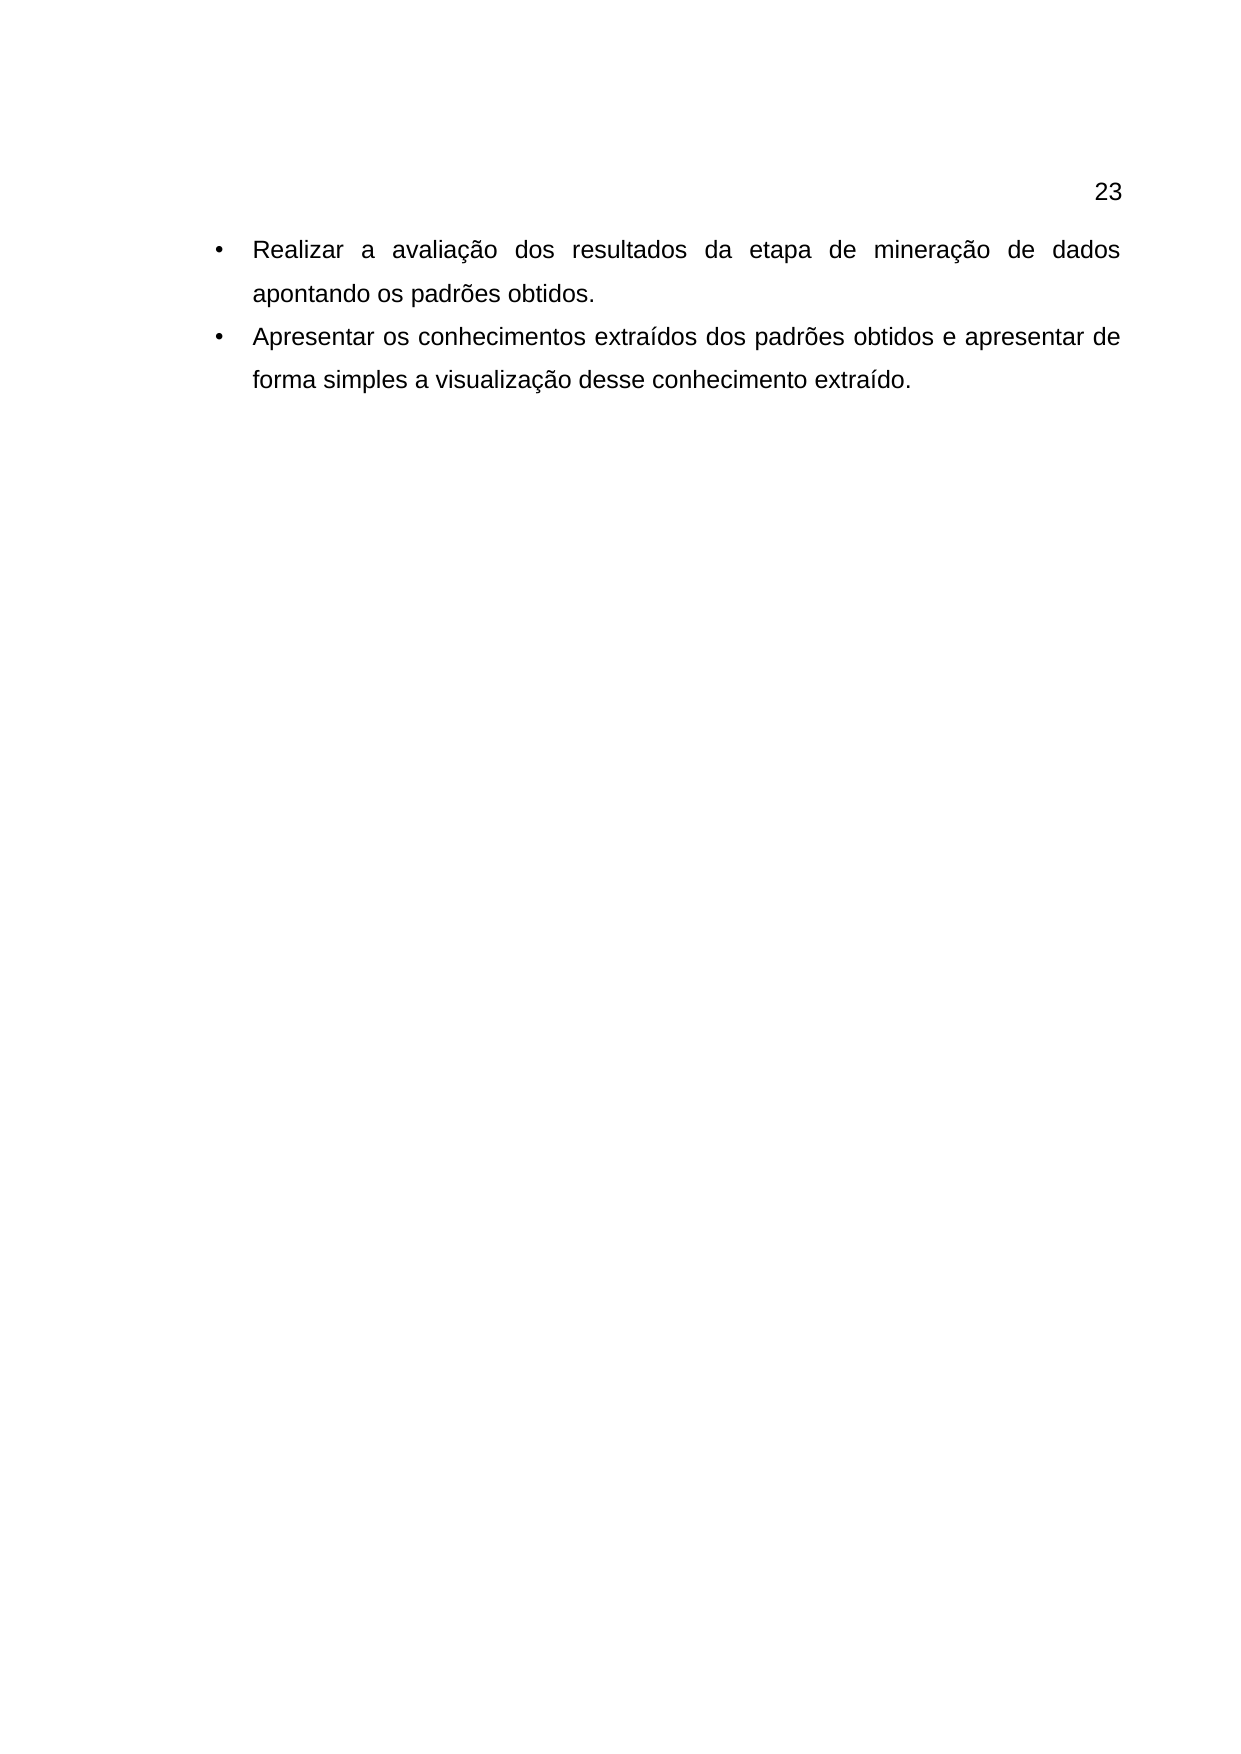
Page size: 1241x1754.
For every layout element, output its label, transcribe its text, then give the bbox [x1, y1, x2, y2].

list Realizar a avaliação dos resultados da etapa de mineração de dados apontando os padrões obtidos. [215, 235, 1122, 307]
list Apresentar os conhecimentos extraídos dos padrões obtidos e apresentar de forma simples a visualização desse conhecimento extraído. [215, 322, 1122, 394]
